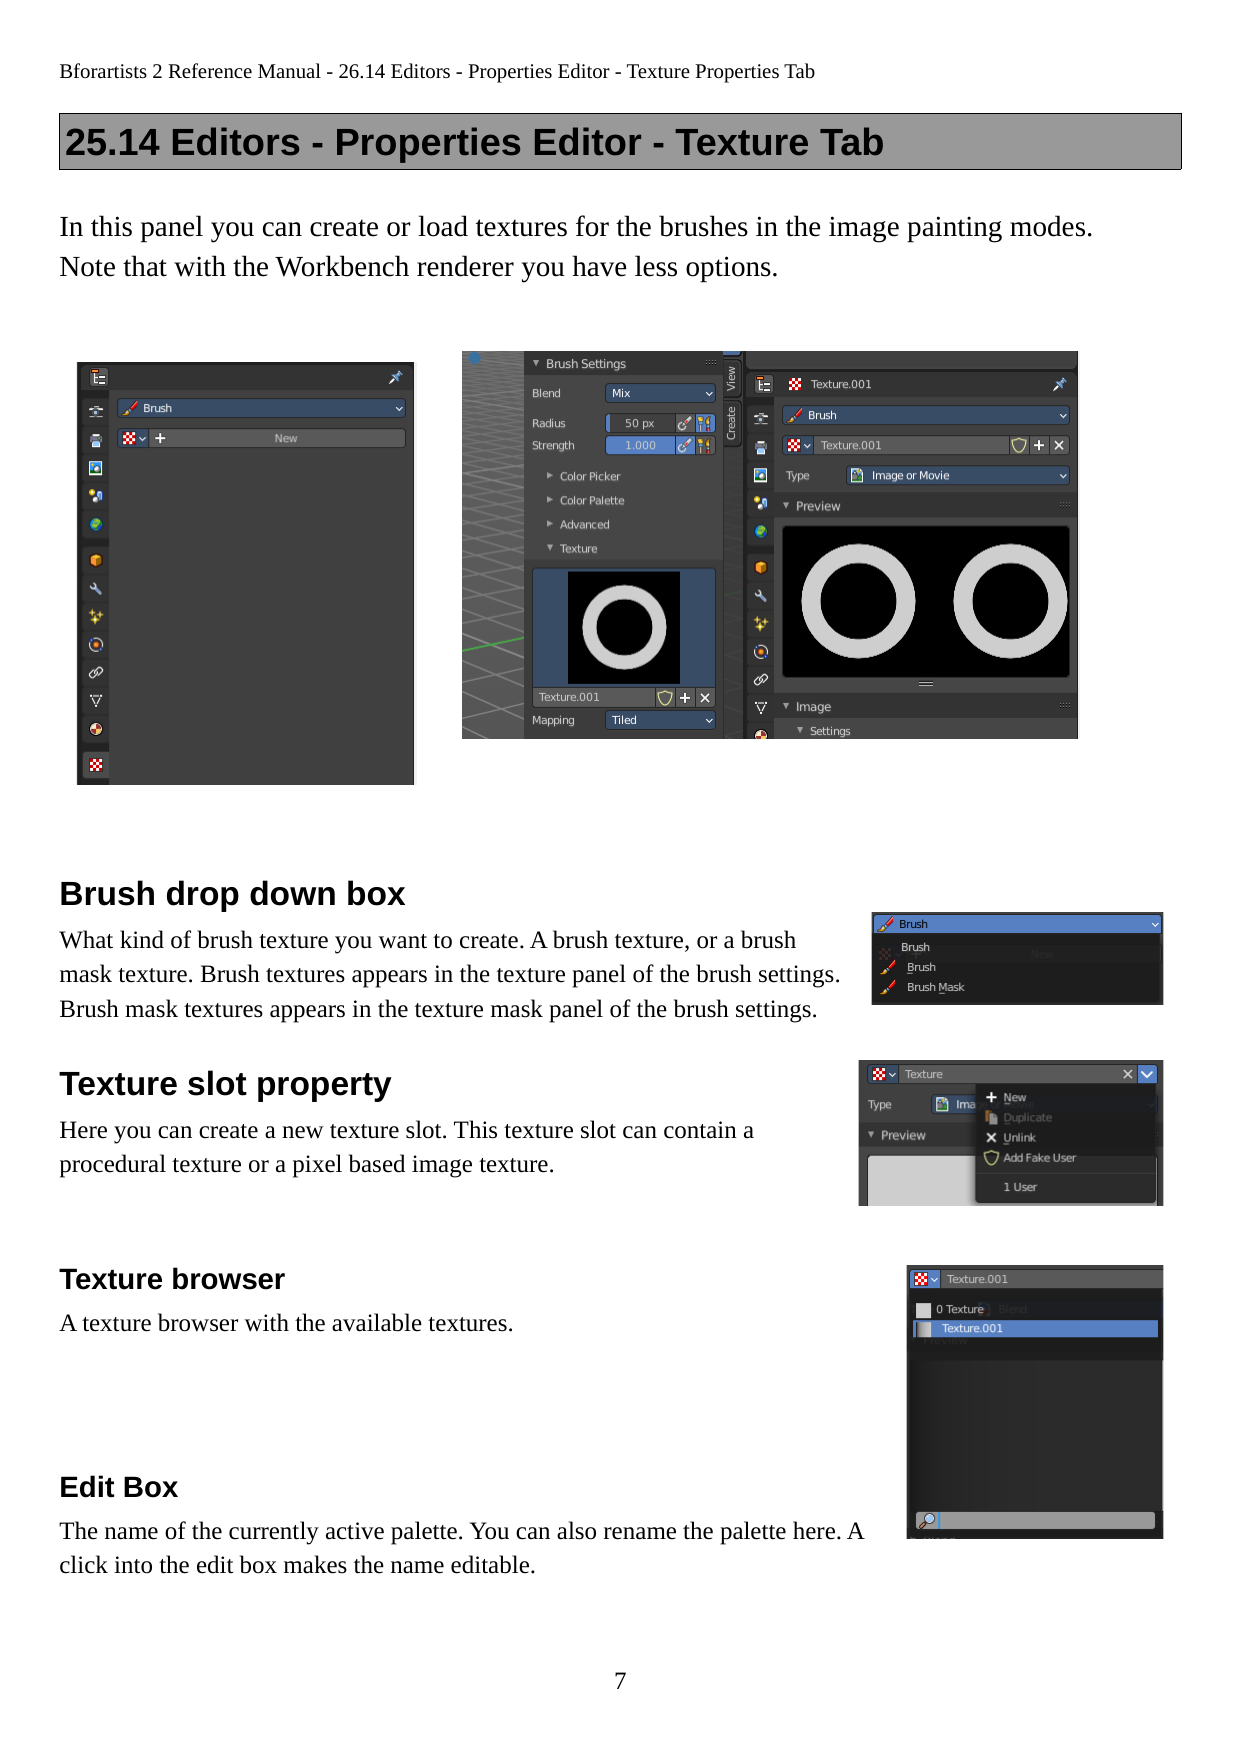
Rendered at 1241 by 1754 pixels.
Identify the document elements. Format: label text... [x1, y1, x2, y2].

text The name of the currently active palette. You can also rename the palette here. A click into the edit box makes the name editable. [59, 1516, 1181, 1579]
picture [906, 1265, 1164, 1539]
picture [76, 362, 417, 785]
text A texture browser with the available textures. [59, 1308, 906, 1337]
picture [858, 1060, 1164, 1206]
subtitle [1164, 1063, 1181, 1102]
subtitle Texture slot property [59, 1063, 858, 1102]
text In this panel you can create or load textures for the brushes in the image painting modes. [59, 209, 1181, 243]
subtitle Edit Box [59, 1470, 906, 1504]
text Note that with the Workbench renderer you have less options. [59, 249, 1181, 283]
picture [871, 912, 1164, 1005]
text What kind of brush texture you want to create. A brush texture, or a brush mask texture. Brush textures appears in the texture panel of the brush settings. Brush mask textures appears in the texture mask panel of the brush settings. [59, 925, 1181, 1022]
subtitle Brush drop down box [59, 873, 1181, 912]
subtitle Texture browser [59, 1262, 1181, 1296]
text Here you can create a new texture slot. This texture slot can contain a procedural texture or a pixel based image texture. [59, 1115, 858, 1178]
picture [462, 351, 1080, 739]
table_header 25.14 Editors - Properties Editor - Texture Tab [60, 114, 1181, 169]
subtitle [1164, 1470, 1181, 1504]
